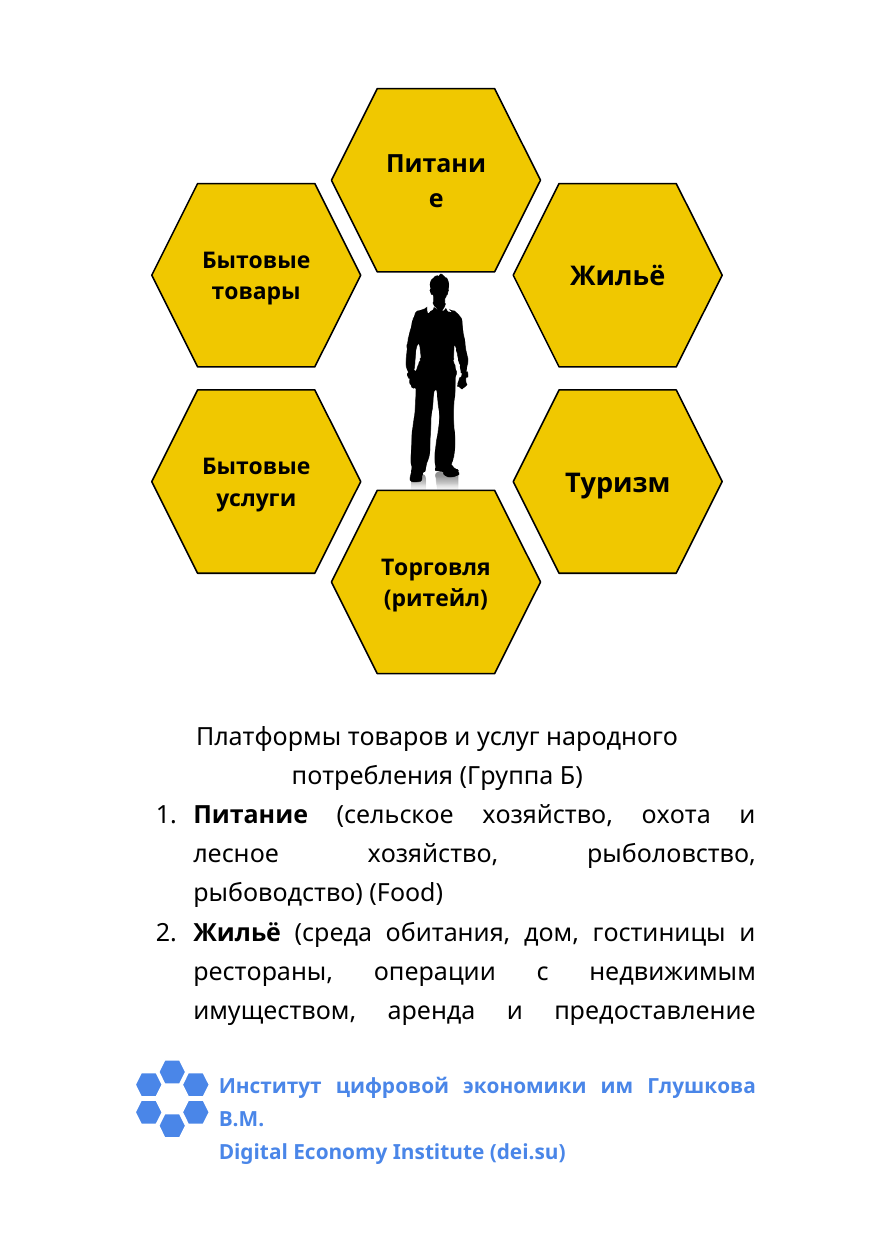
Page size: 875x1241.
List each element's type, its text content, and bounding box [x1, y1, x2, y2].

list Жильё (среда обитания, дом, гостиницы и рестораны, операции с недвижимым имуществом, аренда и предоставление [156, 914, 756, 1027]
text Платформы товаров и услуг народного потребления (Группа Б) [118, 718, 756, 792]
picture [404, 273, 470, 489]
list Питание (сельское хозяйство, охота и лесное хозяйство, рыболовство, рыбоводство) (Food) [156, 797, 756, 909]
